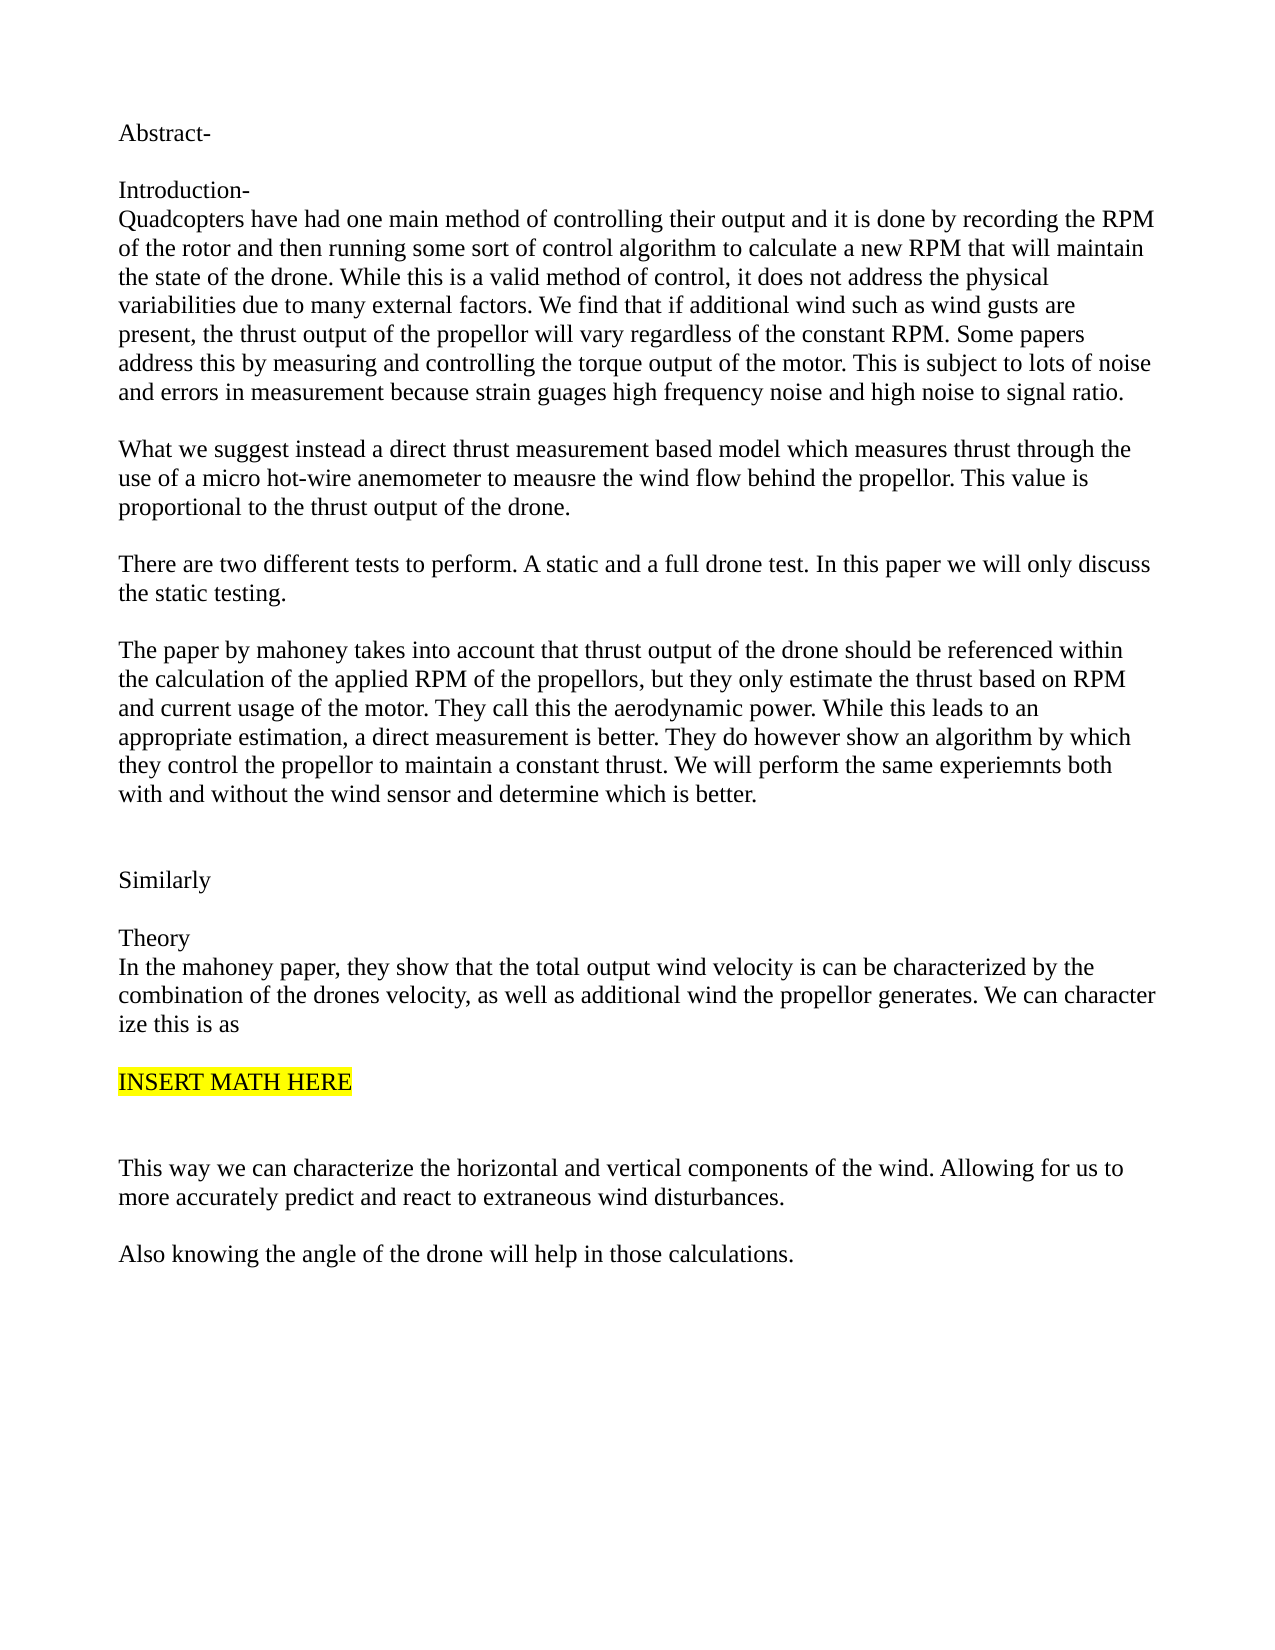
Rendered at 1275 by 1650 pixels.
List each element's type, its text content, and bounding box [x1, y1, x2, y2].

text Introduction- [118, 176, 1157, 204]
text In the mahoney paper, they show that the total output wind velocity is can be characterized by the combination of the drones velocity, as well as additional wind the propellor generates. We can character ize this is as [118, 952, 1157, 1038]
text This way we can characterize the horizontal and vertical components of the wind. Allowing for us to more accurately predict and react to extraneous wind disturbances. [118, 1153, 1157, 1211]
text There are two different tests to perform. A static and a full drone test. In this paper we will only discuss the static testing. [118, 549, 1157, 607]
text Similarly [118, 866, 1157, 894]
text INSERT MATH HERE [118, 1067, 1157, 1096]
text Quadcopters have had one main method of controlling their output and it is done by recording the RPM of the rotor and then running some sort of control algorithm to calculate a new RPM that will maintain the state of the drone. While this is a valid method of control, it does not address the physical variabilities due to many external factors. We find that if additional wind such as wind gusts are present, the thrust output of the propellor will vary regardless of the constant RPM. Some papers address this by measuring and controlling the torque output of the motor. This is subject to lots of noise and errors in measurement because strain guages high frequency noise and high noise to signal ratio. [118, 204, 1157, 406]
text Abstract- [118, 118, 1157, 147]
text The paper by mahoney takes into account that thrust output of the drone should be referenced within the calculation of the applied RPM of the propellors, but they only estimate the thrust based on RPM and current usage of the motor. They call this the aerodynamic power. While this leads to an appropriate estimation, a direct measurement is better. They do however show an algorithm by which they control the propellor to maintain a constant thrust. We will perform the same experiemnts both with and without the wind sensor and determine which is better. [118, 636, 1157, 808]
text Also knowing the angle of the drone will help in those calculations. [118, 1239, 1157, 1268]
text Theory [118, 923, 1157, 952]
text What we suggest instead a direct thrust measurement based model which measures thrust through the use of a micro hot-wire anemometer to meausre the wind flow behind the propellor. This value is proportional to the thrust output of the drone. [118, 434, 1157, 521]
